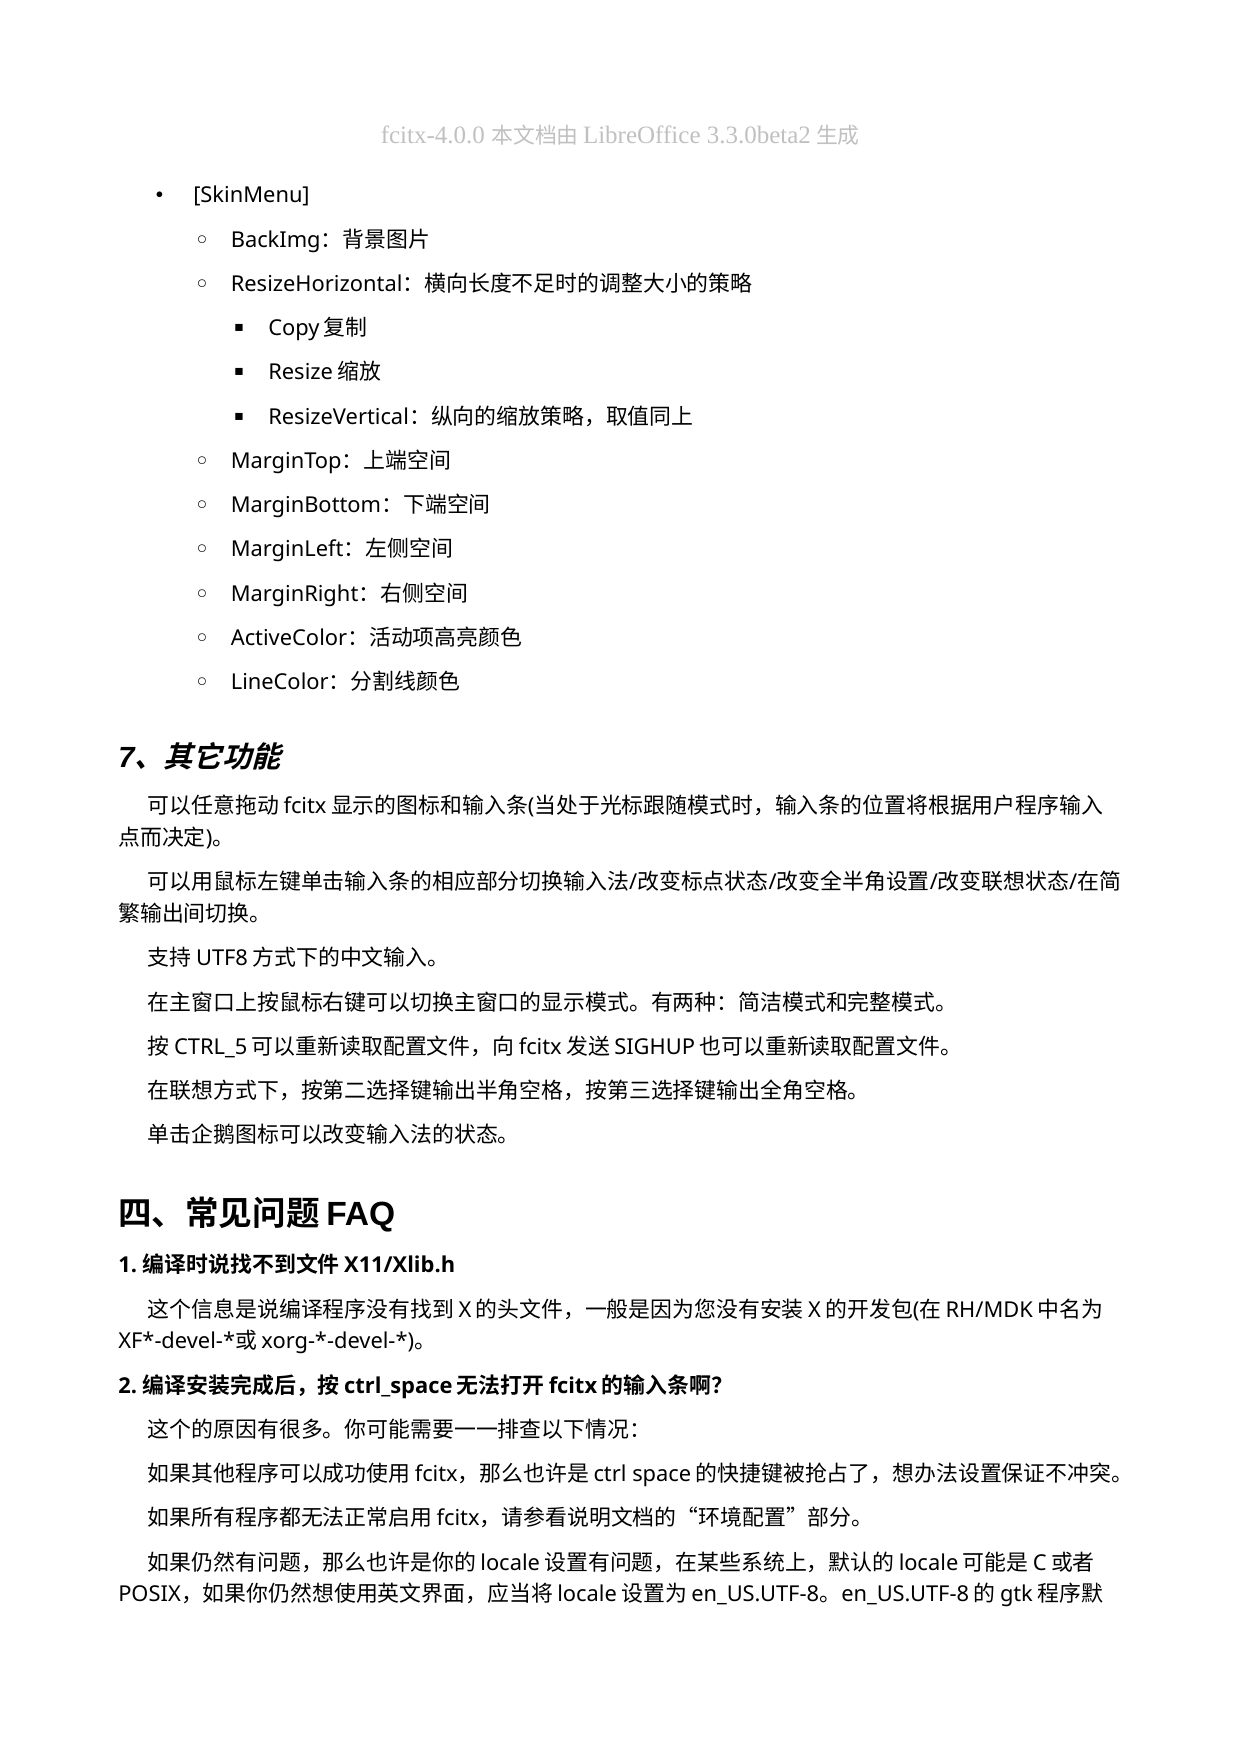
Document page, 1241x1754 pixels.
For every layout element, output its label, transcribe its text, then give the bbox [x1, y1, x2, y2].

list MarginTop：上端空间 [193, 443, 1122, 475]
list [SkinMenu] [156, 179, 1122, 209]
list MarginRight：右侧空间 [193, 576, 1122, 607]
text 如果仍然有问题，那么也许是你的locale设置有问题，在某些系统上，默认的locale可能是C或者POSIX，如果你仍然想使用英文界面，应当将locale设置为en_US.UTF-8。en_US.UTF-8的gtk程序默 [118, 1545, 1122, 1608]
subtitle 四、常见问题FAQ [118, 1186, 1122, 1235]
list ActiveColor：活动项高亮颜色 [193, 620, 1122, 652]
text 可以用鼠标左键单击输入条的相应部分切换输入法/改变标点状态/改变全半角设置/改变联想状态/在简繁输出间切换。 [118, 864, 1122, 928]
text 1. 编译时说找不到文件X11/Xlib.h [118, 1247, 1122, 1279]
list Copy复制 [231, 310, 1122, 342]
text 可以任意拖动fcitx显示的图标和输入条(当处于光标跟随模式时，输入条的位置将根据用户程序输入点而决定)。 [118, 788, 1122, 852]
text 这个信息是说编译程序没有找到X的头文件，一般是因为您没有安装X的开发包(在RH/MDK中名为XF*-devel-*或xorg-*-devel-*)。 [118, 1292, 1122, 1355]
list ResizeHorizontal：横向长度不足时的调整大小的策略 [193, 266, 1122, 298]
list Resize缩放 [231, 354, 1122, 386]
text 如果其他程序可以成功使用fcitx，那么也许是ctrl space的快捷键被抢占了，想办法设置保证不冲突。 [118, 1456, 1122, 1488]
subtitle 7、其它功能 [118, 733, 1122, 776]
text 这个的原因有很多。你可能需要一一排查以下情况： [118, 1412, 1122, 1444]
list MarginBottom：下端空间 [193, 487, 1122, 519]
list MarginLeft：左侧空间 [193, 531, 1122, 563]
text 单击企鹅图标可以改变输入法的状态。 [118, 1117, 1122, 1149]
list LineColor：分割线颜色 [193, 664, 1122, 696]
list ResizeVertical：纵向的缩放策略，取值同上 [231, 399, 1122, 430]
text 支持UTF8方式下的中文输入。 [118, 940, 1122, 972]
text 在主窗口上按鼠标右键可以切换主窗口的显示模式。有两种：简洁模式和完整模式。 [118, 984, 1122, 1016]
text 2. 编译安装完成后，按ctrl_space无法打开fcitx的输入条啊？ [118, 1368, 1122, 1399]
list BackImg：背景图片 [193, 222, 1122, 253]
text 在联想方式下，按第二选择键输出半角空格，按第三选择键输出全角空格。 [118, 1073, 1122, 1105]
text 按CTRL_5可以重新读取配置文件，向fcitx发送SIGHUP也可以重新读取配置文件。 [118, 1029, 1122, 1061]
text 如果所有程序都无法正常启用fcitx，请参看说明文档的“环境配置”部分。 [118, 1500, 1122, 1532]
